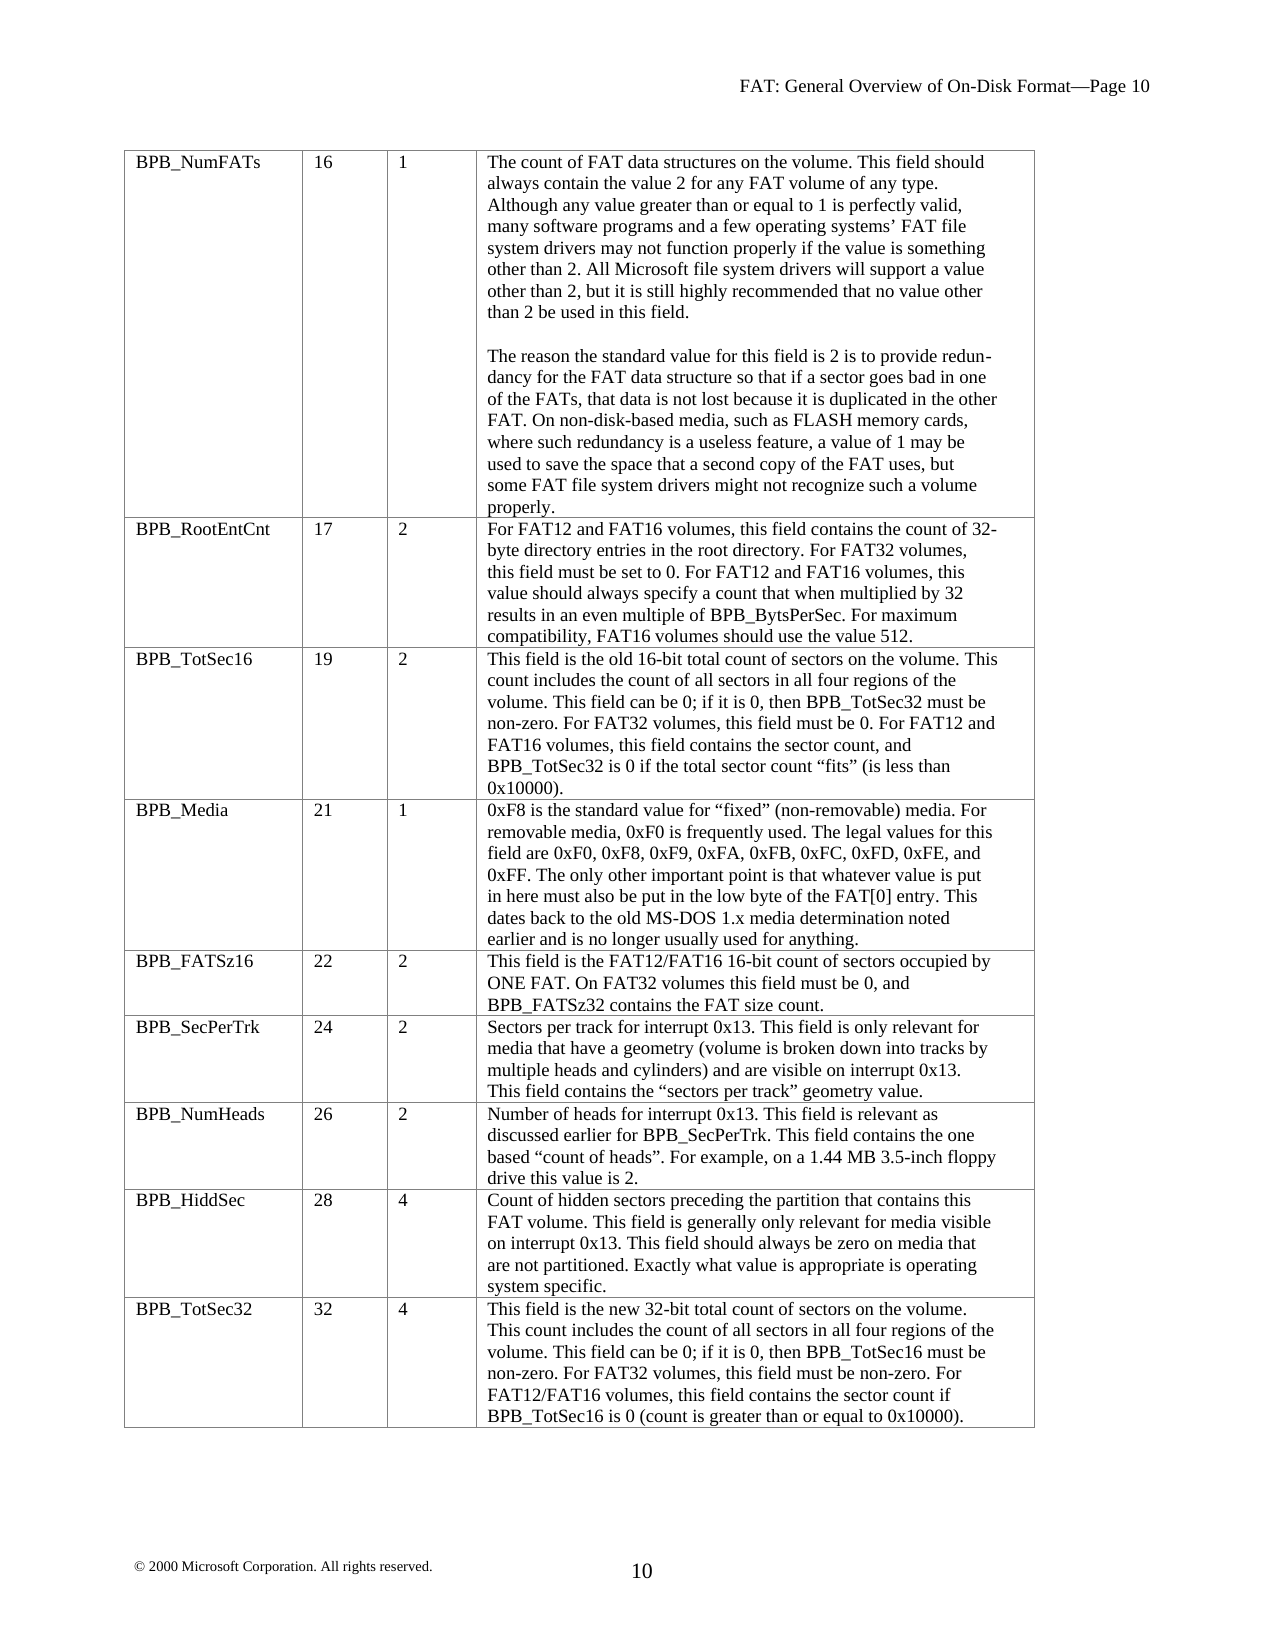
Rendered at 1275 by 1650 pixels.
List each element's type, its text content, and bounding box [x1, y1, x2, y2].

table_cell 32 [303, 1298, 387, 1427]
table_cell 4 [388, 1190, 476, 1297]
table_cell 21 [303, 800, 387, 950]
table_cell For FAT12 and FAT16 volumes, this field contains the count of 32-byte directory entries in the root directory. For FAT32 volumes, this field must be set to 0. For FAT12 and FAT16 volumes, this value should always specify a count that when multiplied by 32 results in an even multiple of BPB_BytsPerSec. For maximum compatibility, FAT16 volumes should use the value 512. [477, 518, 1034, 647]
table_cell 17 [303, 518, 387, 647]
table_cell Count of hidden sectors preceding the partition that contains this FAT volume. This field is generally only relevant for media visible on interrupt 0x13. This field should always be zero on media that are not partitioned. Exactly what value is appropriate is operating system specific. [477, 1190, 1034, 1297]
table_cell BPB_NumHeads [125, 1103, 302, 1189]
table_cell BPB_SecPerTrk [125, 1016, 302, 1102]
table_cell BPB_HiddSec [125, 1190, 302, 1297]
table_cell The count of FAT data structures on the volume. This field should always contain the value 2 for any FAT volume of any type. Although any value greater than or equal to 1 is perfectly valid, many software programs and a few operating systems’ FAT file system drivers may not function properly if the value is something other than 2. All Microsoft file system drivers will support a value other than 2, but it is still highly recommended that no value other than 2 be used in this field. The reason the standard value for this field is 2 is to provide redun­dancy for the FAT data structure so that if a sector goes bad in one of the FATs, that data is not lost because it is duplicated in the other FAT. On non-disk-based media, such as FLASH memory cards, where such redundancy is a useless feature, a value of 1 may be used to save the space that a second copy of the FAT uses, but some FAT file system drivers might not recognize such a volume properly. [477, 151, 1034, 517]
table_cell 0xF8 is the standard value for “fixed” (non-removable) media. For removable media, 0xF0 is frequently used. The legal values for this field are 0xF0, 0xF8, 0xF9, 0xFA, 0xFB, 0xFC, 0xFD, 0xFE, and 0xFF. The only other important point is that whatever value is put in here must also be put in the low byte of the FAT[0] entry. This dates back to the old MS-DOS 1.x media determination noted earlier and is no longer usually used for anything. [477, 800, 1034, 950]
table_cell 1 [388, 800, 476, 950]
table_cell 2 [388, 518, 476, 647]
table_cell 19 [303, 648, 387, 798]
table_cell 28 [303, 1190, 387, 1297]
table_cell 24 [303, 1016, 387, 1102]
table_cell 22 [303, 951, 387, 1015]
table_cell This field is the old 16-bit total count of sectors on the volume. This count includes the count of all sectors in all four regions of the volume. This field can be 0; if it is 0, then BPB_TotSec32 must be non-zero. For FAT32 volumes, this field must be 0. For FAT12 and FAT16 volumes, this field contains the sector count, and BPB_TotSec32 is 0 if the total sector count “fits” (is less than 0x10000). [477, 648, 1034, 798]
table_cell Number of heads for interrupt 0x13. This field is relevant as discussed earlier for BPB_SecPerTrk. This field contains the one based “count of heads”. For example, on a 1.44 MB 3.5-inch floppy drive this value is 2. [477, 1103, 1034, 1189]
table_cell BPB_Media [125, 800, 302, 950]
table_cell 2 [388, 648, 476, 798]
table_cell BPB_TotSec32 [125, 1298, 302, 1427]
table_cell This field is the new 32-bit total count of sectors on the volume. This count includes the count of all sectors in all four regions of the volume. This field can be 0; if it is 0, then BPB_TotSec16 must be non-zero. For FAT32 volumes, this field must be non-zero. For FAT12/FAT16 volumes, this field contains the sector count if BPB_TotSec16 is 0 (count is greater than or equal to 0x10000). [477, 1298, 1034, 1427]
table_cell BPB_RootEntCnt [125, 518, 302, 647]
table_cell BPB_FATSz16 [125, 951, 302, 1015]
table_cell 2 [388, 1103, 476, 1189]
table_cell 1 [388, 151, 476, 517]
table_cell BPB_NumFATs [125, 151, 302, 517]
table_cell Sectors per track for interrupt 0x13. This field is only relevant for media that have a geometry (volume is broken down into tracks by multiple heads and cylinders) and are visible on interrupt 0x13. This field contains the “sectors per track” geometry value. [477, 1016, 1034, 1102]
table_cell This field is the FAT12/FAT16 16-bit count of sectors occupied by ONE FAT. On FAT32 volumes this field must be 0, and BPB_FATSz32 contains the FAT size count. [477, 951, 1034, 1015]
table_cell 16 [303, 151, 387, 517]
table_cell 26 [303, 1103, 387, 1189]
table_cell 2 [388, 1016, 476, 1102]
table_cell BPB_TotSec16 [125, 648, 302, 798]
table_cell 4 [388, 1298, 476, 1427]
table_cell 2 [388, 951, 476, 1015]
